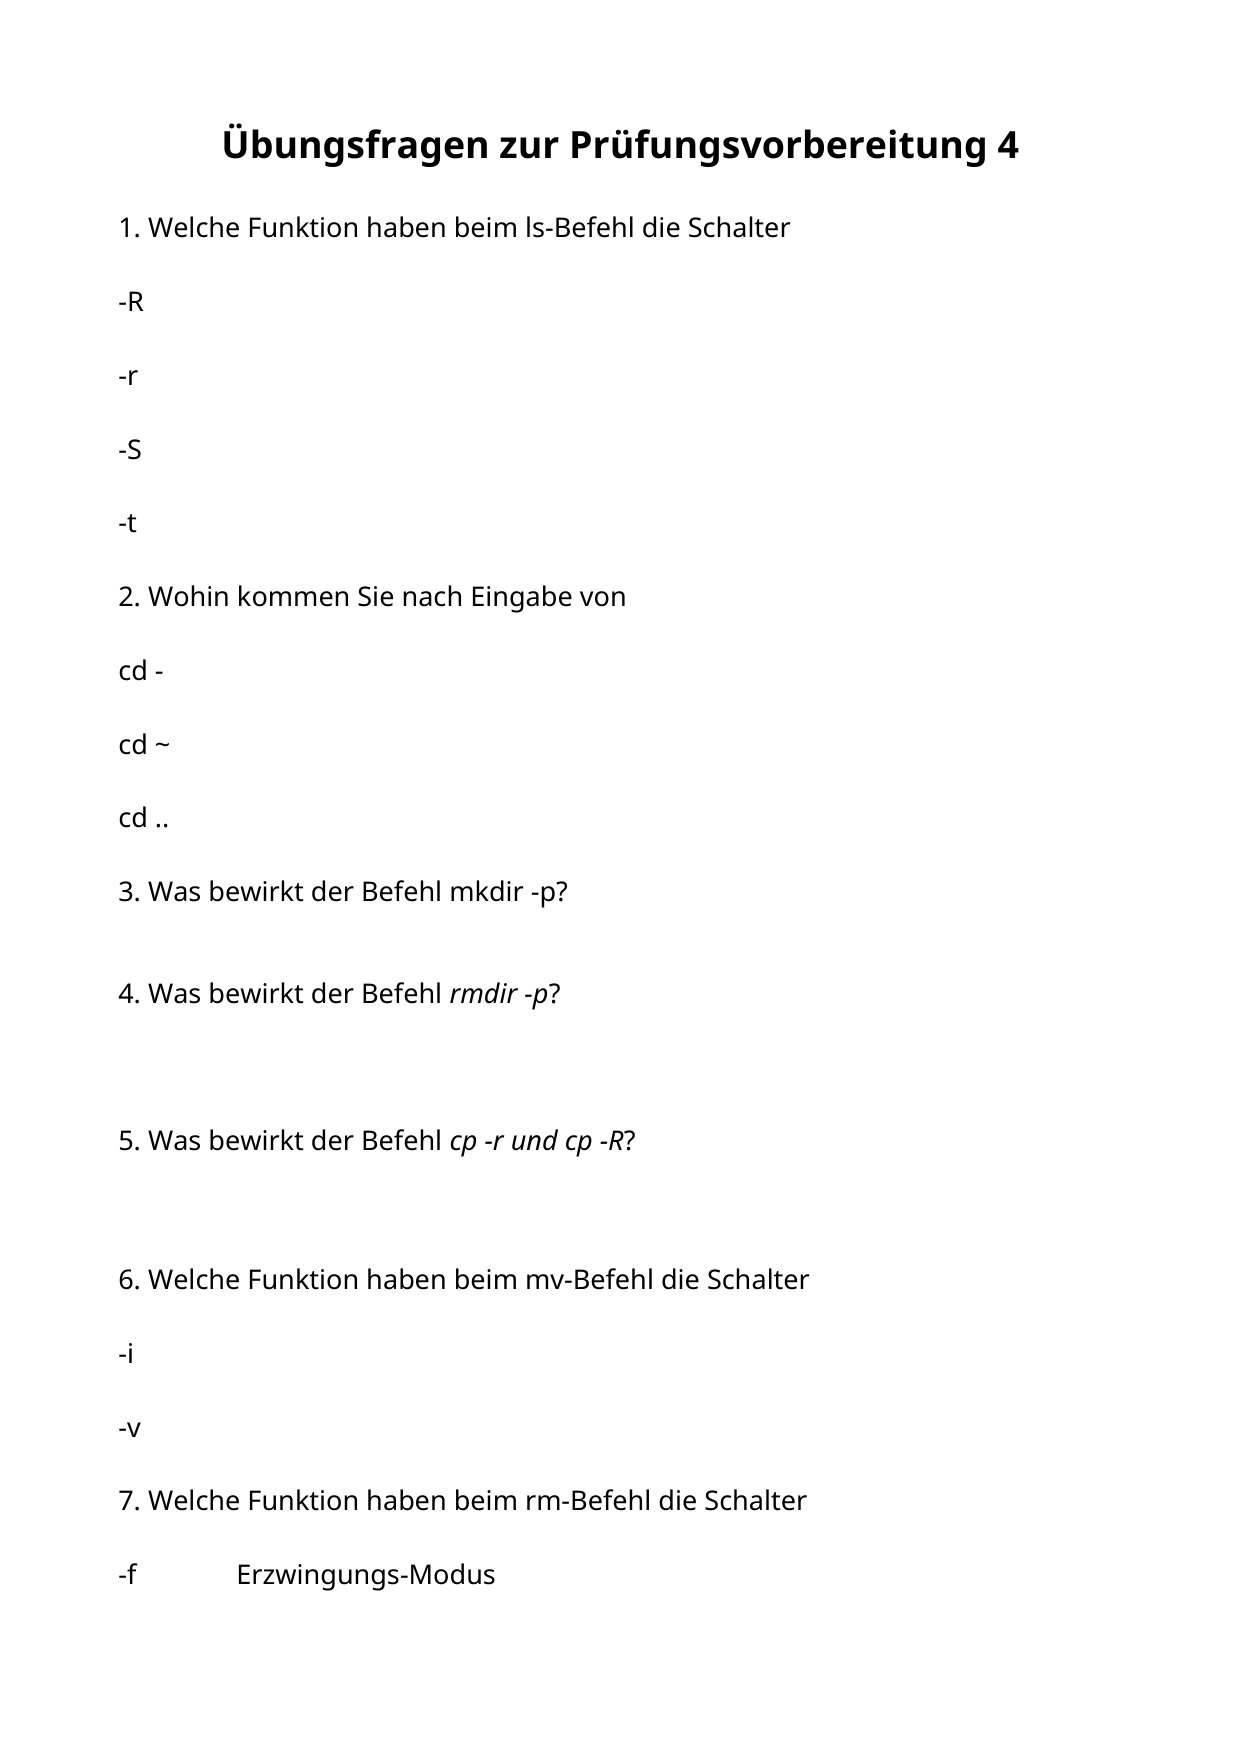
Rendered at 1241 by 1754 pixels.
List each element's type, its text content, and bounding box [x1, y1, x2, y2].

text 6. Welche Funktion haben beim mv-Befehl die Schalter -i -v 7. Welche Funktion haben beim rm-Befehl die Schalter -f Erzwingungs-Modus [118, 1187, 1122, 1629]
text 1. Welche Funktion haben beim ls-Befehl die Schalter -R -r -S -t 2. Wohin kommen Sie nach Eingabe von cd - cd ~ cd .. 3. Was bewirkt der Befehl mkdir -p? [118, 169, 1122, 974]
text 4. Was bewirkt der Befehl rmdir -p? 5. Was bewirkt der Befehl cp -r und cp -R? [118, 974, 1122, 1187]
text Übungsfragen zur Prüfungsvorbereitung 4 [118, 118, 1122, 169]
